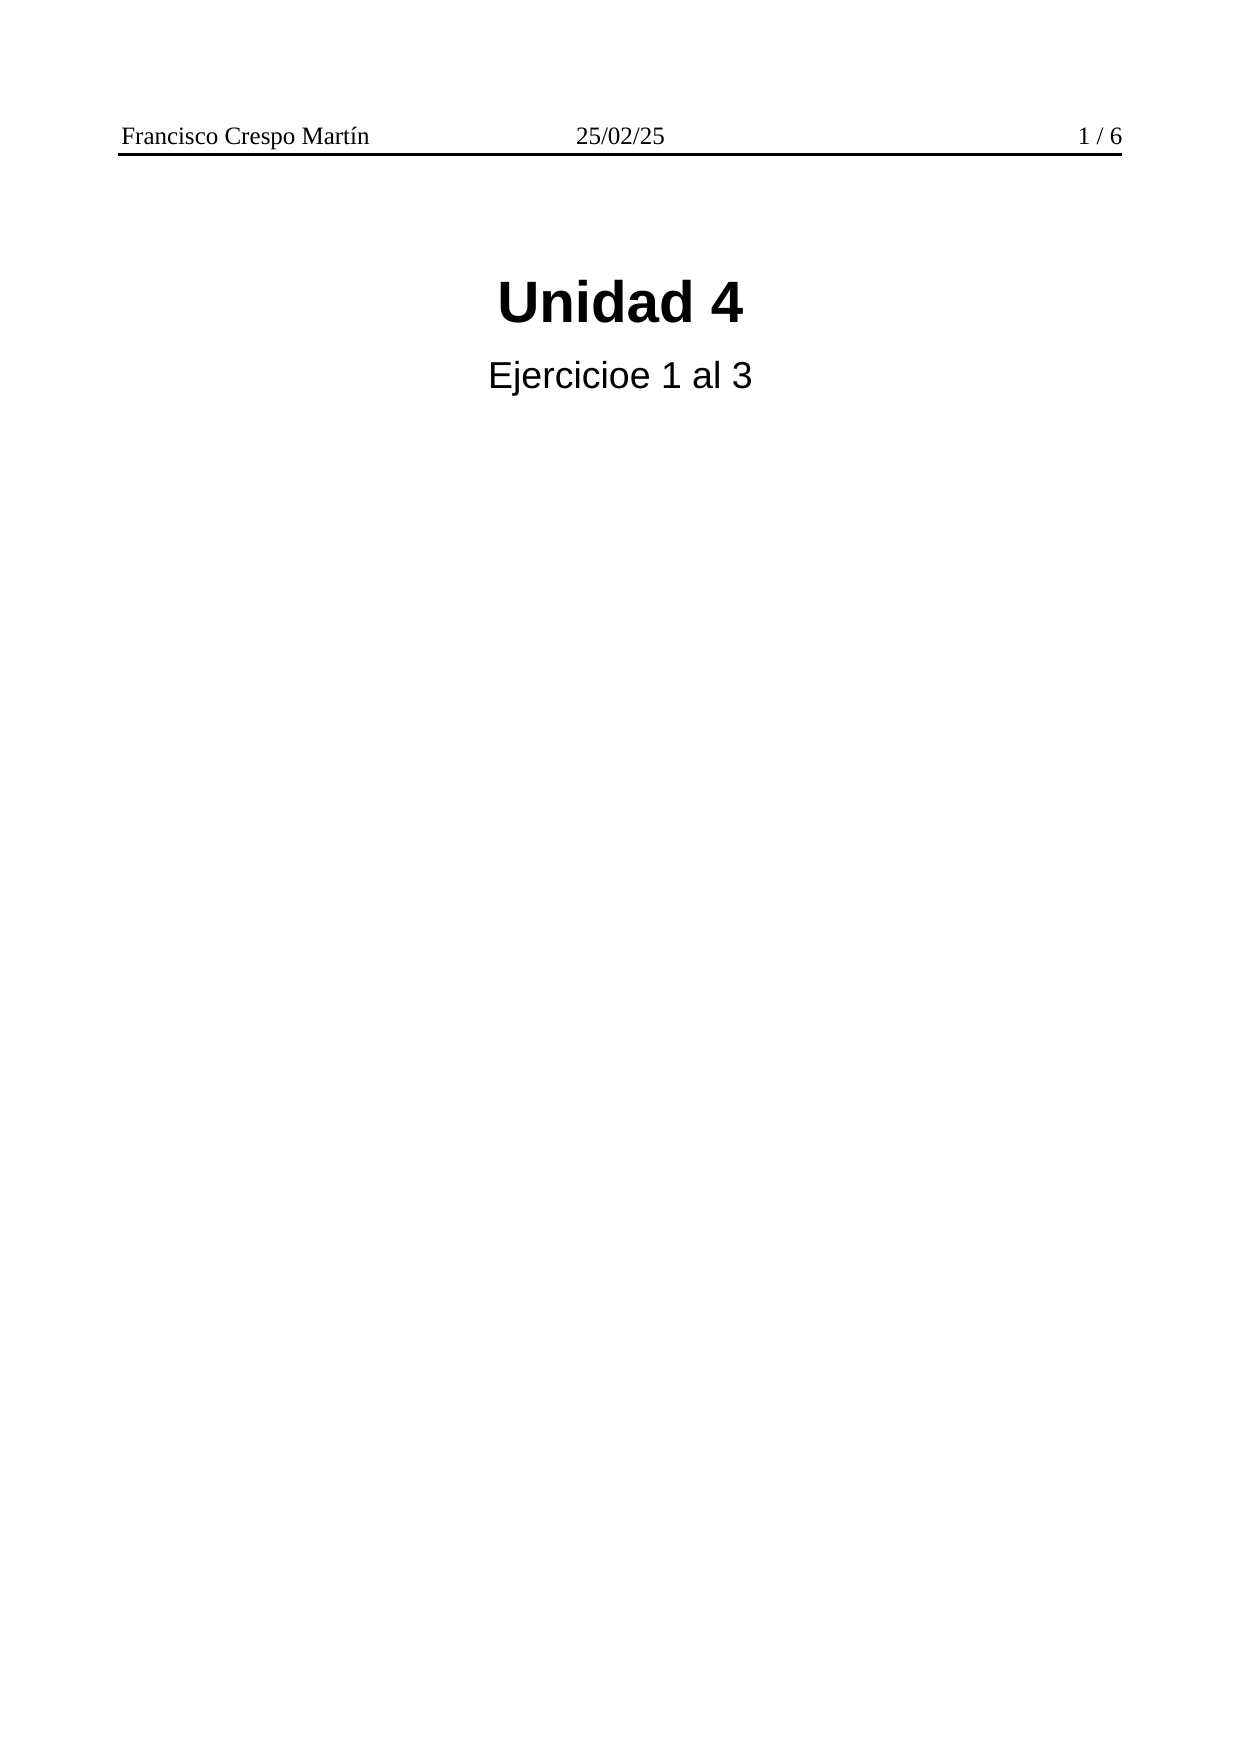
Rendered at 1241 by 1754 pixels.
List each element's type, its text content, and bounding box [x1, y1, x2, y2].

title Unidad 4 [118, 268, 1122, 335]
subtitle Ejercicioe 1 al 3 [118, 354, 1122, 397]
